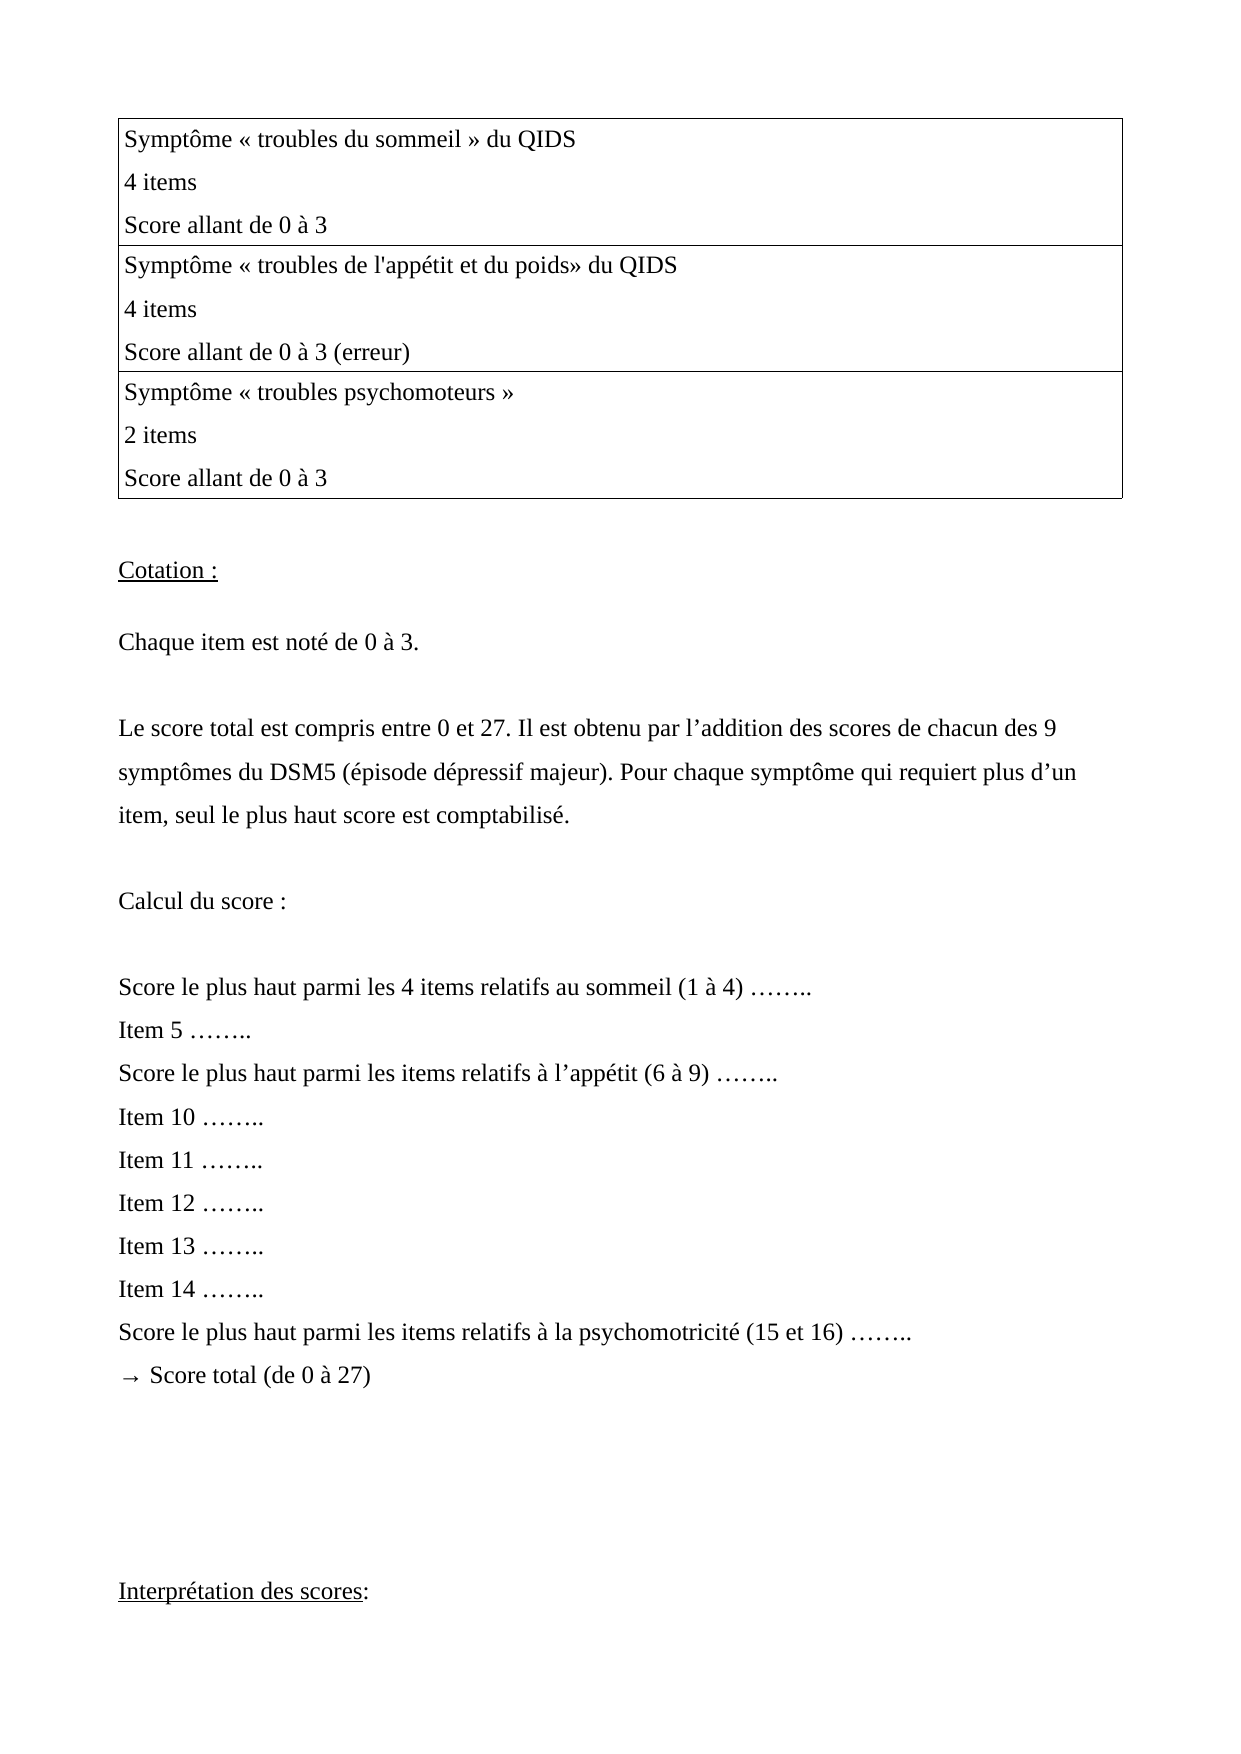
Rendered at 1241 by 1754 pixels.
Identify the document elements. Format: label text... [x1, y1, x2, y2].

table_header Symptôme « troubles du sommeil » du QIDS 4 items Score allant de 0 à 3 [119, 119, 1122, 245]
table_cell Symptôme « troubles psychomoteurs » 2 items Score allant de 0 à 3 [119, 372, 1122, 498]
text Item 11 …….. [118, 1145, 1122, 1173]
text Interprétation des scores: [118, 1576, 1122, 1605]
text Item 5 …….. [118, 1015, 1122, 1044]
text Cotation : [118, 555, 1122, 584]
text Score le plus haut parmi les items relatifs à l’appétit (6 à 9) …….. [118, 1058, 1122, 1087]
text Le score total est compris entre 0 et 27. Il est obtenu par l’addition des scores de chacun des 9 symptômes du DSM5 (épisode dépressif majeur). Pour chaque symptôme qui requiert plus d’un item, seul le plus haut score est comptabilisé. [118, 713, 1122, 828]
text Item 12 …….. [118, 1188, 1122, 1217]
text Chaque item est noté de 0 à 3. [118, 584, 1122, 656]
text Calcul du score : [118, 886, 1122, 915]
table_cell Symptôme « troubles de l'appétit et du poids» du QIDS 4 items Score allant de 0 à 3 (erreur) [119, 246, 1122, 371]
text Item 14 …….. [118, 1274, 1122, 1303]
text Score le plus haut parmi les 4 items relatifs au sommeil (1 à 4) …….. [118, 972, 1122, 1001]
text Score le plus haut parmi les items relatifs à la psychomotricité (15 et 16) …….. [118, 1317, 1122, 1346]
text Item 10 …….. [118, 1102, 1122, 1130]
text Item 13 …….. [118, 1231, 1122, 1260]
text → Score total (de 0 à 27) [118, 1360, 1122, 1389]
